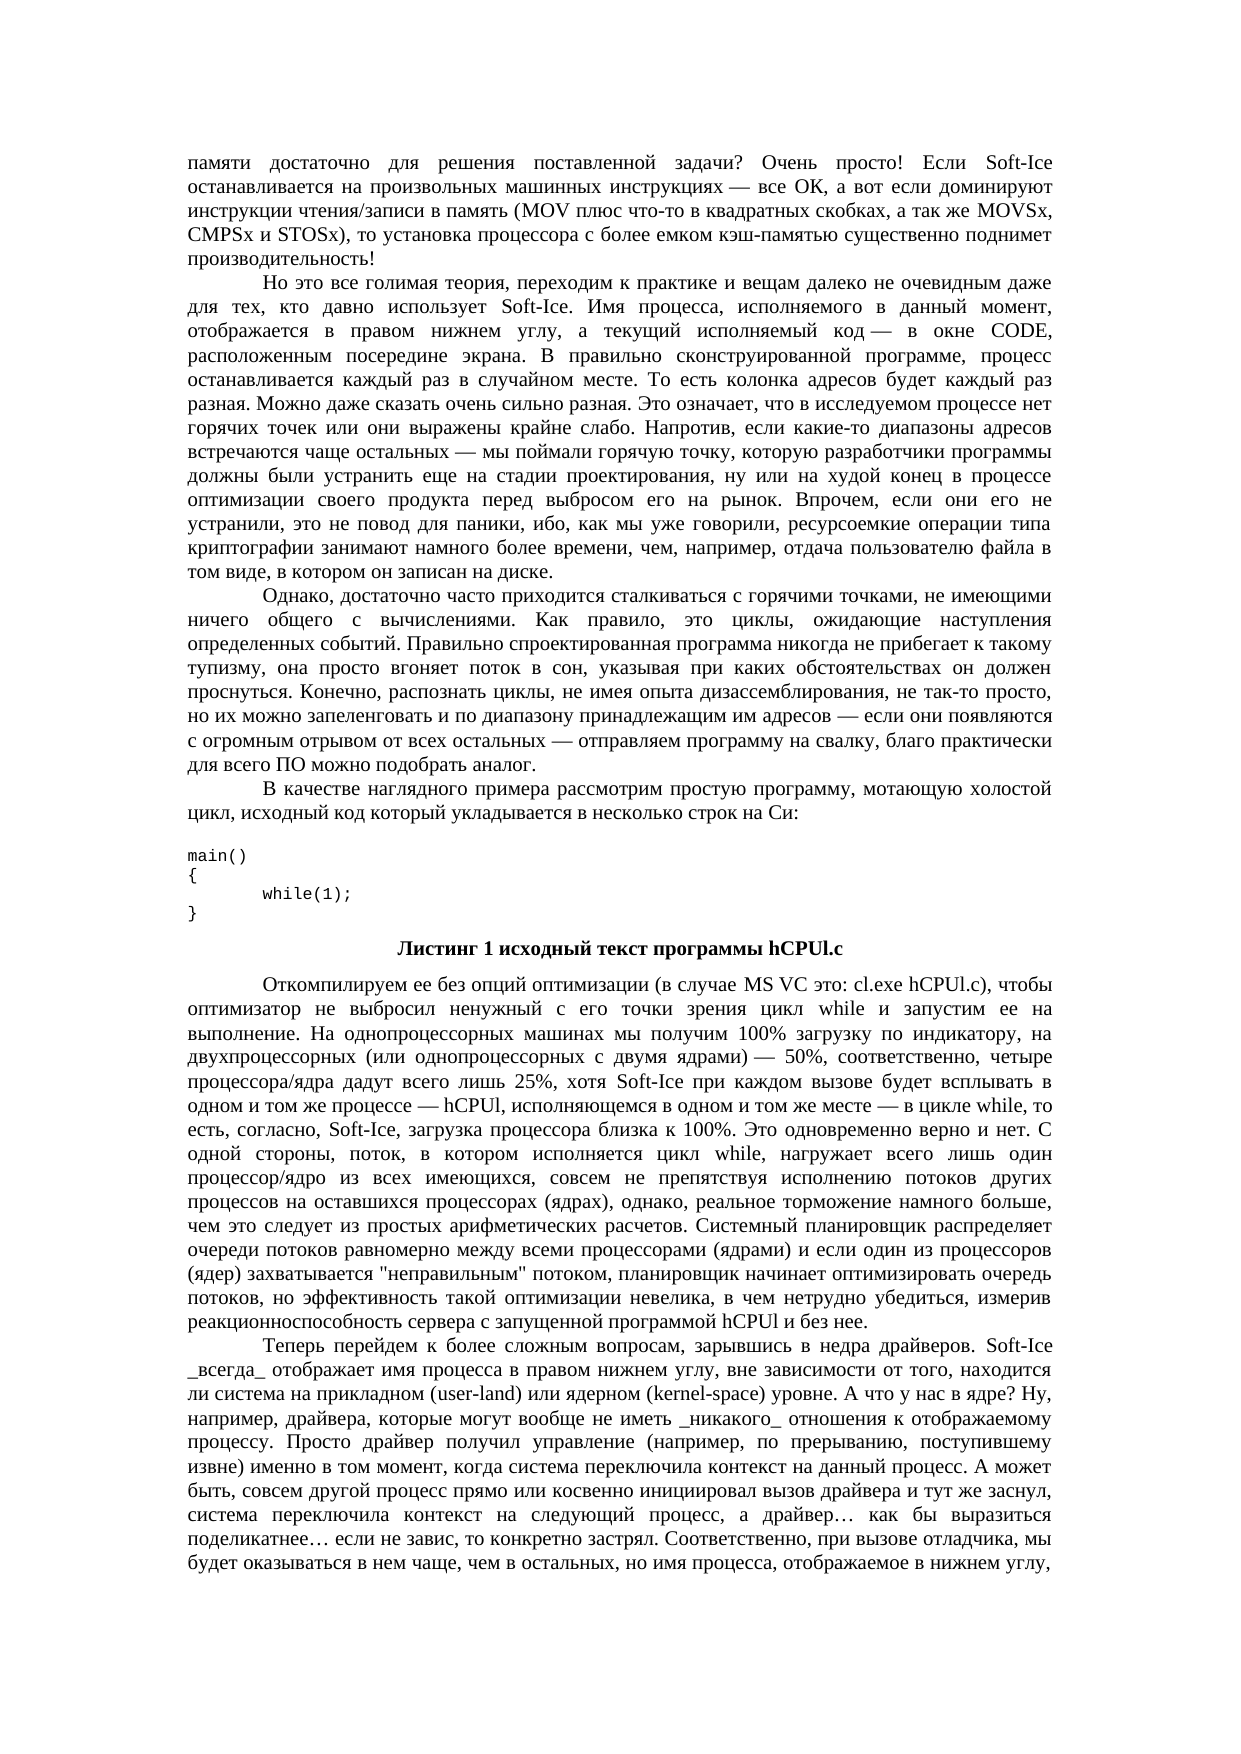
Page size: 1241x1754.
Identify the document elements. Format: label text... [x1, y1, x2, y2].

text } [187, 904, 1053, 923]
text Теперь перейдем к более сложным вопросам, зарывшись в недра драйверов. Soft-Ice _всегда_ отображает имя процесса в правом нижнем углу, вне зависимости от того, находится ли система на прикладном (user-land) или ядерном (kernel-space) уровне. А что у нас в ядре? Ну, например, драйвера, которые могут вообще не иметь _никакого_ отношения к отображаемому процессу. Просто драйвер получил управление (например, по прерыванию, поступившему извне) именно в том момент, когда система переключила контекст на данный процесс. А может быть, совсем другой процесс прямо или косвенно инициировал вызов драйвера и тут же заснул, система переключила контекст на следующий процесс, а драйвер… как бы выразиться поделикатнее… если не завис, то конкретно застрял. Соответственно, при вызове отладчика, мы будет оказываться в нем чаще, чем в остальных, но имя процесса, отображаемое в нижнем углу, [187, 1333, 1053, 1574]
text Но это все голимая теория, переходим к практике и вещам далеко не очевидным даже для тех, кто давно использует Soft-Ice. Имя процесса, исполняемого в данный момент, отображается в правом нижнем углу, а текущий исполняемый код — в окне CODE, расположенным посередине экрана. В правильно сконструированной программе, процесс останавливается каждый раз в случайном месте. То есть колонка адресов будет каждый раз разная. Можно даже сказать очень сильно разная. Это означает, что в исследуемом процессе нет горячих точек или они выражены крайне слабо. Напротив, если какие-то диапазоны адресов встречаются чаще остальных — мы поймали горячую точку, которую разработчики программы должны были устранить еще на стадии проектирования, ну или на худой конец в процессе оптимизации своего продукта перед выбросом его на рынок. Впрочем, если они его не устранили, это не повод для паники, ибо, как мы уже говорили, ресурсоемкие операции типа криптографии занимают намного более времени, чем, например, отдача пользователю файла в том виде, в котором он записан на диске. [187, 270, 1053, 583]
text В качестве наглядного примера рассмотрим простую программу, мотающую холостой цикл, исходный код который укладывается в несколько строк на Си: [187, 776, 1053, 824]
text Листинг 1 исходный текст программы hCPUl.c [187, 936, 1053, 960]
text Откомпилируем ее без опций оптимизации (в случае MS VC это: cl.exe hCPUl.c), чтобы оптимизатор не выбросил ненужный с его точки зрения цикл while и запустим ее на выполнение. На однопроцессорных машинах мы получим 100% загрузку по индикатору, на двухпроцессорных (или однопроцессорных с двумя ядрами) — 50%, соответственно, четыре процессора/ядра дадут всего лишь 25%, хотя Soft-Ice при каждом вызове будет всплывать в одном и том же процессе — hCPUl, исполняющемся в одном и том же месте — в цикле while, то есть, согласно, Soft-Ice, загрузка процессора близка к 100%. Это одновременно верно и нет. С одной стороны, поток, в котором исполняется цикл while, нагружает всего лишь один процессор/ядро из всех имеющихся, совсем не препятствуя исполнению потоков других процессов на оставшихся процессорах (ядрах), однако, реальное торможение намного больше, чем это следует из простых арифметических расчетов. Системный планировщик распределяет очереди потоков равномерно между всеми процессорами (ядрами) и если один из процессоров (ядер) захватывается "неправильным" потоком, планировщик начинает оптимизировать очередь потоков, но эффективность такой оптимизации невелика, в чем нетрудно убедиться, измерив реакционноспособность сервера с запущенной программой hCPUl и без нее. [187, 972, 1053, 1333]
text Однако, достаточно часто приходится сталкиваться с горячими точками, не имеющими ничего общего с вычислениями. Как правило, это циклы, ожидающие наступления определенных событий. Правильно спроектированная программа никогда не прибегает к такому тупизму, она просто вгоняет поток в сон, указывая при каких обстоятельствах он должен проснуться. Конечно, распознать циклы, не имея опыта дизассемблирования, не так-то просто, но их можно запеленговать и по диапазону принадлежащим им адресов — если они появляются с огромным отрывом от всех остальных — отправляем программу на свалку, благо практически для всего ПО можно подобрать аналог. [187, 583, 1053, 776]
text памяти достаточно для решения поставленной задачи? Очень просто! Если Soft-Ice останавливается на произвольных машинных инструкциях — все ОК, а вот если доминируют инструкции чтения/записи в память (MOV плюс что-то в квадратных скобках, а так же MOVSx, CMPSx и STOSx), то установка процессора с более емком кэш-памятью существенно поднимет производительность! [187, 150, 1053, 270]
text { [187, 867, 1053, 886]
text while(1); [187, 886, 1053, 904]
text main() [187, 848, 1053, 867]
